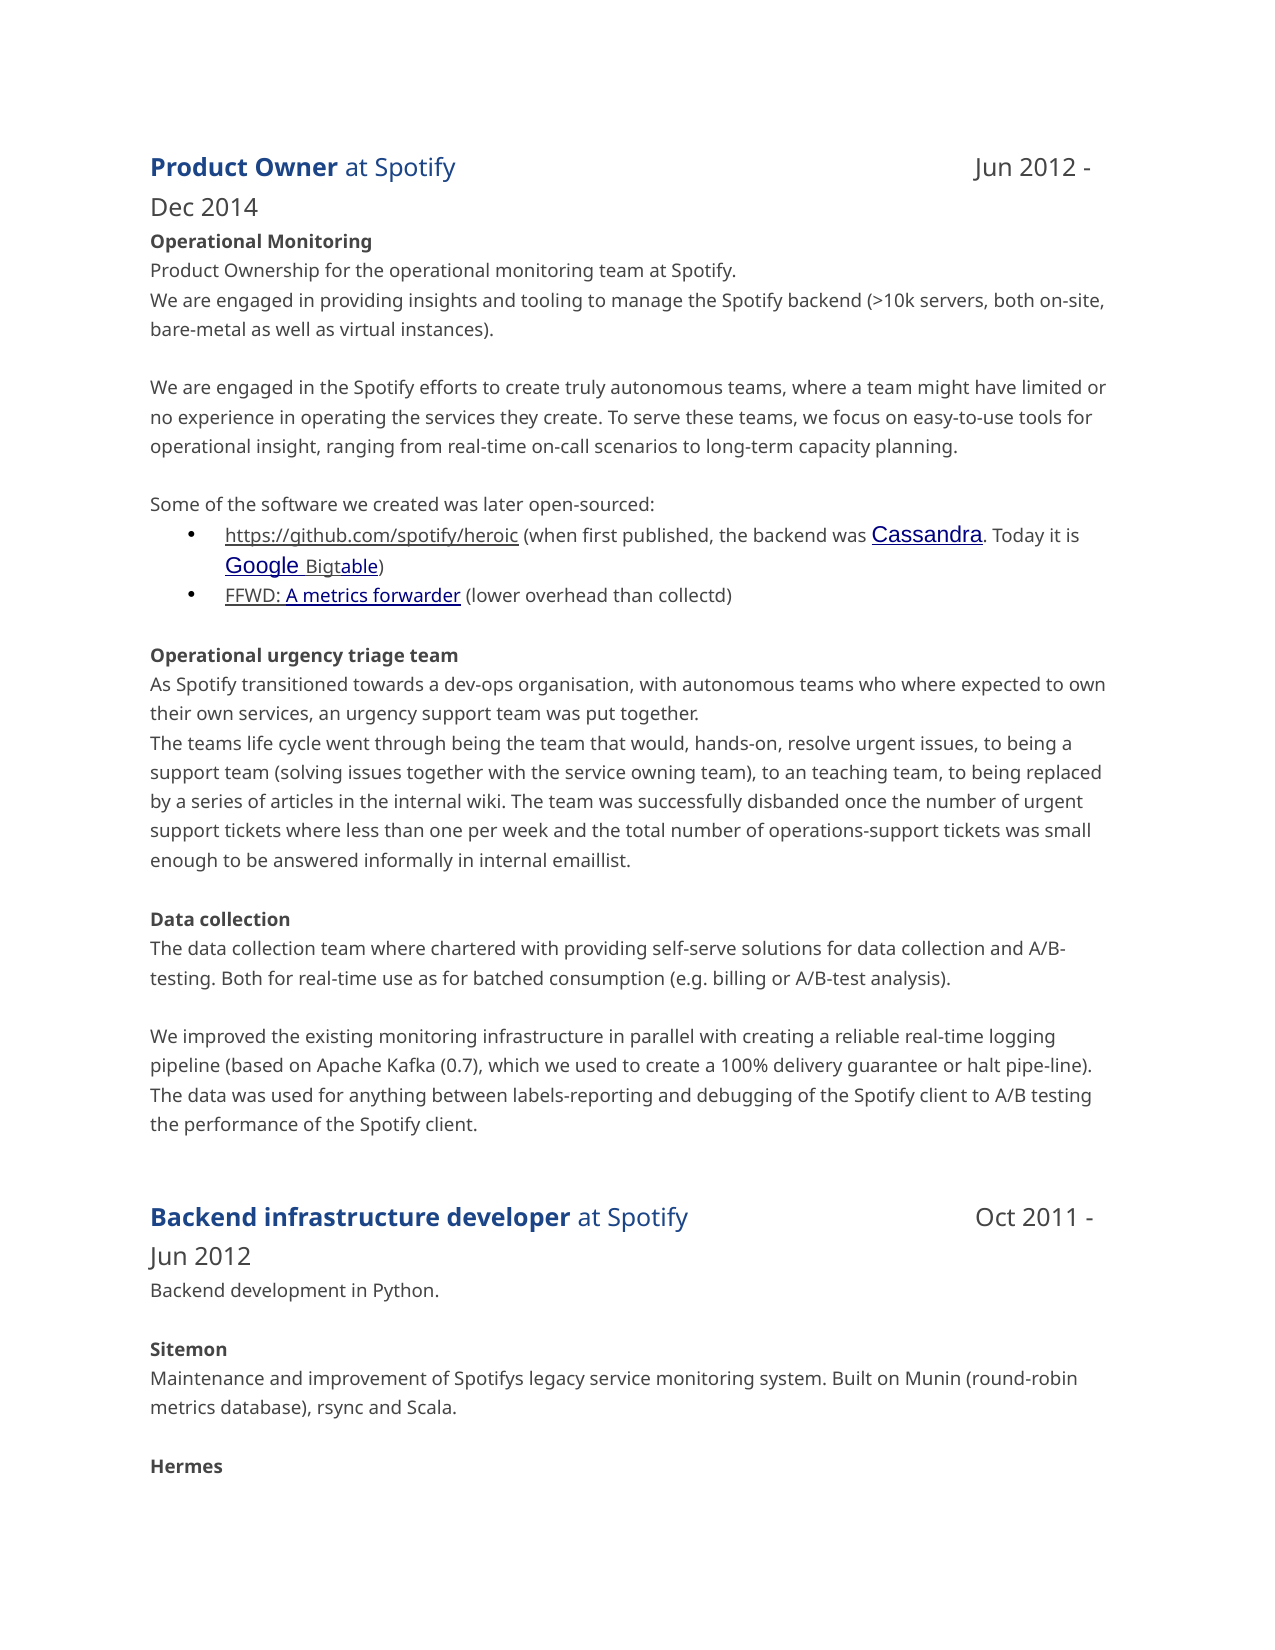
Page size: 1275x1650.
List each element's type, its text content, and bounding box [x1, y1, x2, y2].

text As Spotify transitioned towards a dev-ops organisation, with autonomous teams who where expected to own their own services, an urgency support team was put together. [150, 671, 1125, 726]
text Product Ownership for the operational monitoring team at Spotify. [150, 258, 1125, 283]
text The data collection team where chartered with providing self-serve solutions for data collection and A/B-testing. Both for real-time use as for batched consumption (e.g. billing or A/B-test analysis). We improved the existing monitoring infrastructure in parallel with creating a reliable real-time logging pipeline (based on Apache Kafka (0.7), which we used to create a 100% delivery guarantee or halt pipe-line). The data was used for anything between labels-reporting and debugging of the Spotify client to A/B testing the performance of the Spotify client. [150, 936, 1125, 1137]
list https://github.com/spotify/heroic (when first published, the backend was Cassandra. Today it is Google Bigtable) [187, 521, 1125, 579]
text Operational Monitoring [150, 228, 1125, 254]
text Maintenance and improvement of Spotifys legacy service monitoring system. Built on Munin (round-robin metrics database), rsync and Scala. [150, 1365, 1125, 1420]
text Hermes [150, 1453, 1125, 1479]
text Backend development in Python. [150, 1277, 1125, 1303]
text Data collection [150, 906, 1125, 932]
text Operational urgency triage team [150, 642, 1125, 668]
text We are engaged in providing insights and tooling to manage the Spotify backend (>10k servers, both on-site, bare-metal as well as virtual instances). We are engaged in the Spotify efforts to create truly autonomous teams, where a team might have limited or no experience in operating the services they create. To serve these teams, we focus on easy-to-use tools for operational insight, ranging from real-time on-call scenarios to long-term capacity planning. Some of the software we created was later open-sourced: [150, 287, 1125, 517]
text Backend infrastructure developer at Spotify Oct 2011 - Jun 2012 [150, 1199, 1125, 1272]
text The teams life cycle went through being the team that would, hands-on, resolve urgent issues, to being a support team (solving issues together with the service owning team), to an teaching team, to being replaced by a series of articles in the internal wiki. The team was successfully disbanded once the number of urgent support tickets where less than one per week and the total number of operations-support tickets was small enough to be answered informally in internal emaillist. [150, 730, 1125, 872]
text Sitemon [150, 1336, 1125, 1362]
list FFWD: A metrics forwarder (lower overhead than collectd) [187, 583, 1125, 608]
text Product Owner at Spotify Jun 2012 - Dec 2014 [150, 150, 1125, 223]
